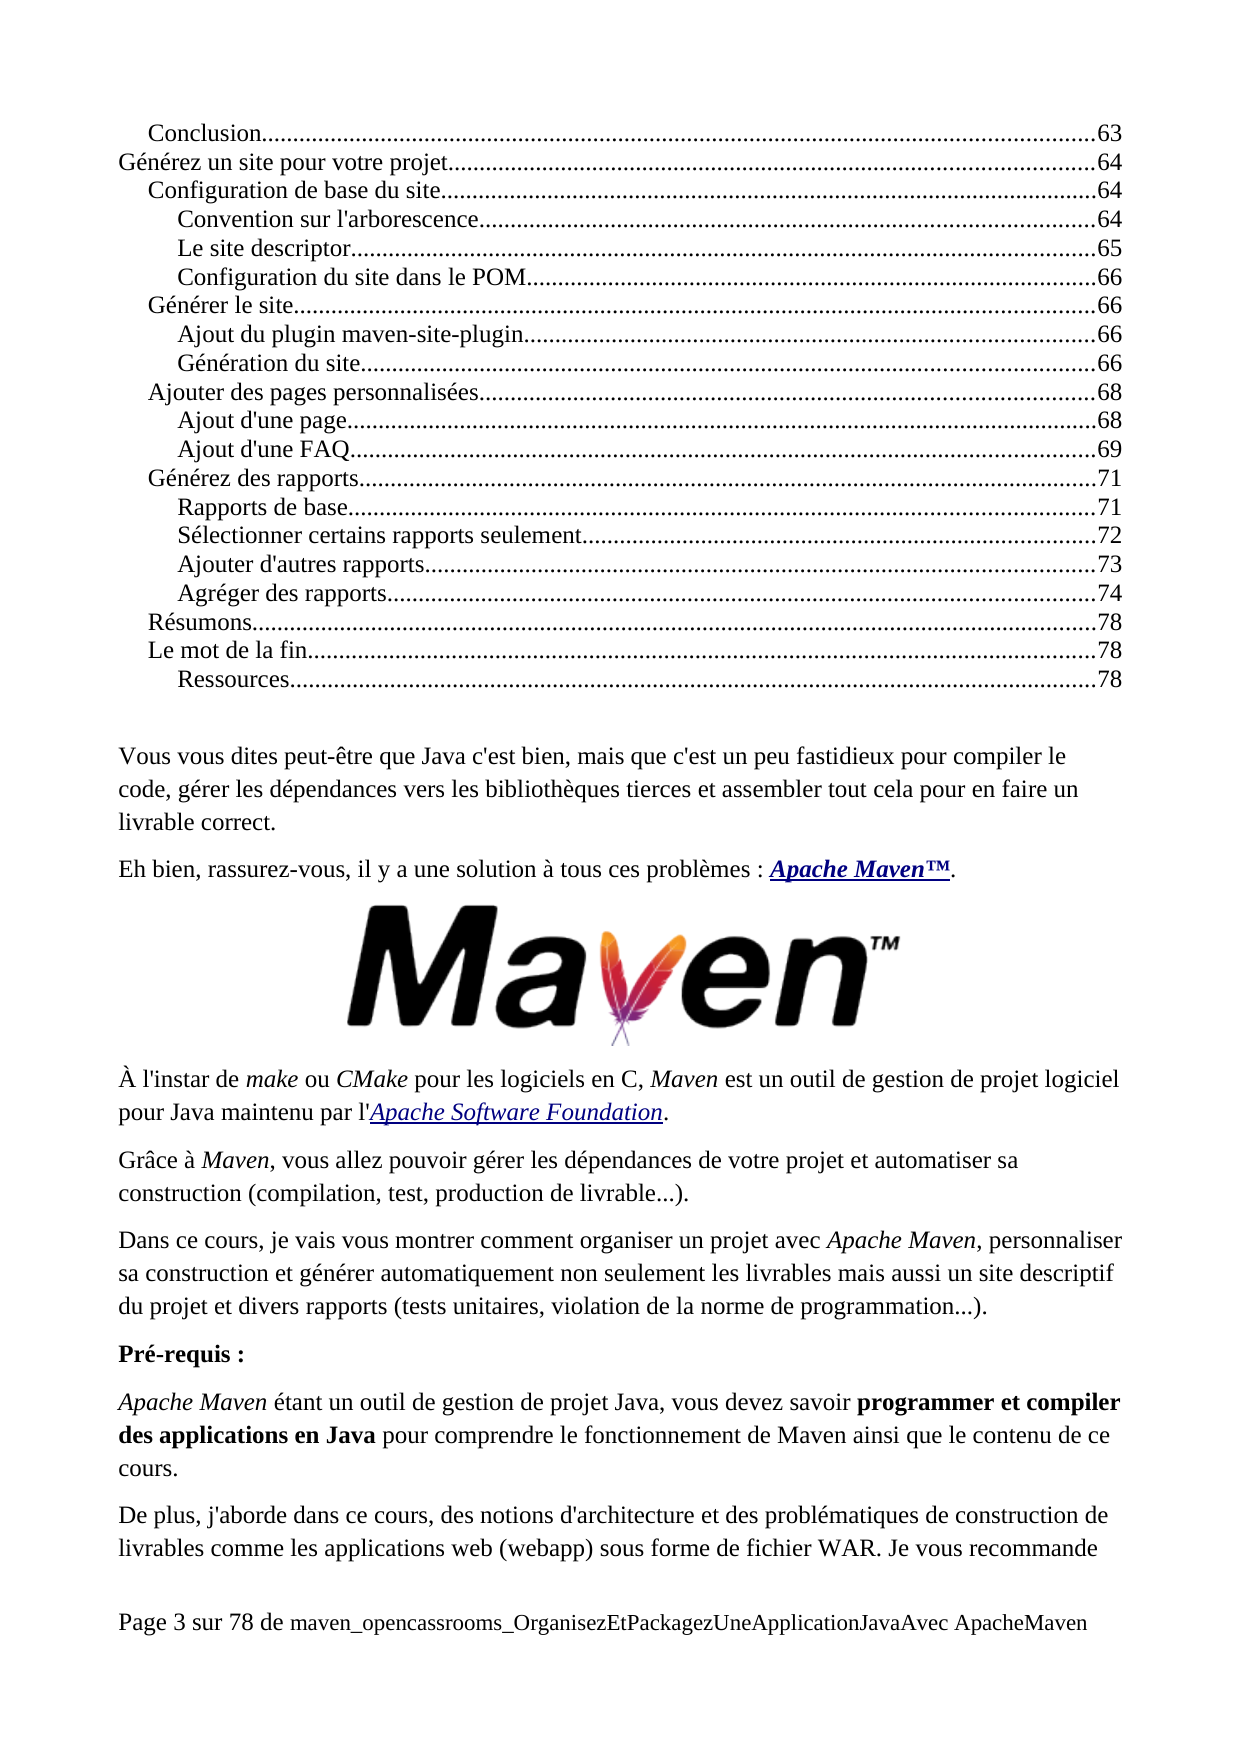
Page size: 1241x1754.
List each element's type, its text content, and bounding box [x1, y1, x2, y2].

text Configuration de base du site 64 [148, 176, 1122, 204]
text Ajout du plugin maven-site-plugin 66 [177, 319, 1122, 348]
text Génération du site 66 [177, 348, 1122, 377]
text Conclusion 63 [148, 118, 1122, 147]
text Pré-requis : [118, 1339, 1122, 1368]
text Ajouter d'autres rapports 73 [177, 549, 1122, 578]
text Vous vous dites peut-être que Java c'est bien, mais que c'est un peu fastidieux pour compiler le code, gérer les dépendances vers les bibliothèques tierces et assembler tout cela pour en faire un livrable correct. [118, 741, 1122, 836]
text À l'instar de make ou CMake pour les logiciels en C, Maven est un outil de gestion de projet logiciel pour Java maintenu par l'Apache Software Foundation. [118, 1064, 1122, 1126]
text Ajout d'une FAQ 69 [177, 434, 1122, 463]
picture [336, 902, 904, 1046]
text Sélectionner certains rapports seulement 72 [177, 521, 1122, 549]
text Apache Maven étant un outil de gestion de projet Java, vous devez savoir programmer et compiler des applications en Java pour comprendre le fonctionnement de Maven ainsi que le contenu de ce cours. [118, 1387, 1122, 1481]
text Configuration du site dans le POM 66 [177, 262, 1122, 291]
text Ajout d'une page 68 [177, 406, 1122, 434]
text Générez des rapports 71 [148, 463, 1122, 492]
text Ajouter des pages personnalisées 68 [148, 377, 1122, 406]
text Le mot de la fin 78 [148, 636, 1122, 664]
text Générer le site 66 [148, 291, 1122, 319]
text Résumons 78 [148, 607, 1122, 636]
text Rapports de base 71 [177, 492, 1122, 521]
text Eh bien, rassurez-vous, il y a une solution à tous ces problèmes : Apache Maven™. [118, 854, 1122, 883]
text Agréger des rapports 74 [177, 578, 1122, 607]
text Grâce à Maven, vous allez pouvoir gérer les dépendances de votre projet et automatiser sa construction (compilation, test, production de livrable...). [118, 1145, 1122, 1207]
text Générez un site pour votre projet 64 [118, 147, 1122, 176]
text Ressources 78 [177, 664, 1122, 693]
text Le site descriptor 65 [177, 233, 1122, 262]
text Dans ce cours, je vais vous montrer comment organiser un projet avec Apache Maven, personnaliser sa construction et générer automatiquement non seulement les livrables mais aussi un site descriptif du projet et divers rapports (tests unitaires, violation de la norme de programmation...). [118, 1225, 1122, 1320]
text De plus, j'aborde dans ce cours, des notions d'architecture et des problématiques de construction de livrables comme les applications web (webapp) sous forme de fichier WAR. Je vous recommande [118, 1500, 1122, 1562]
text Convention sur l'arborescence 64 [177, 204, 1122, 233]
